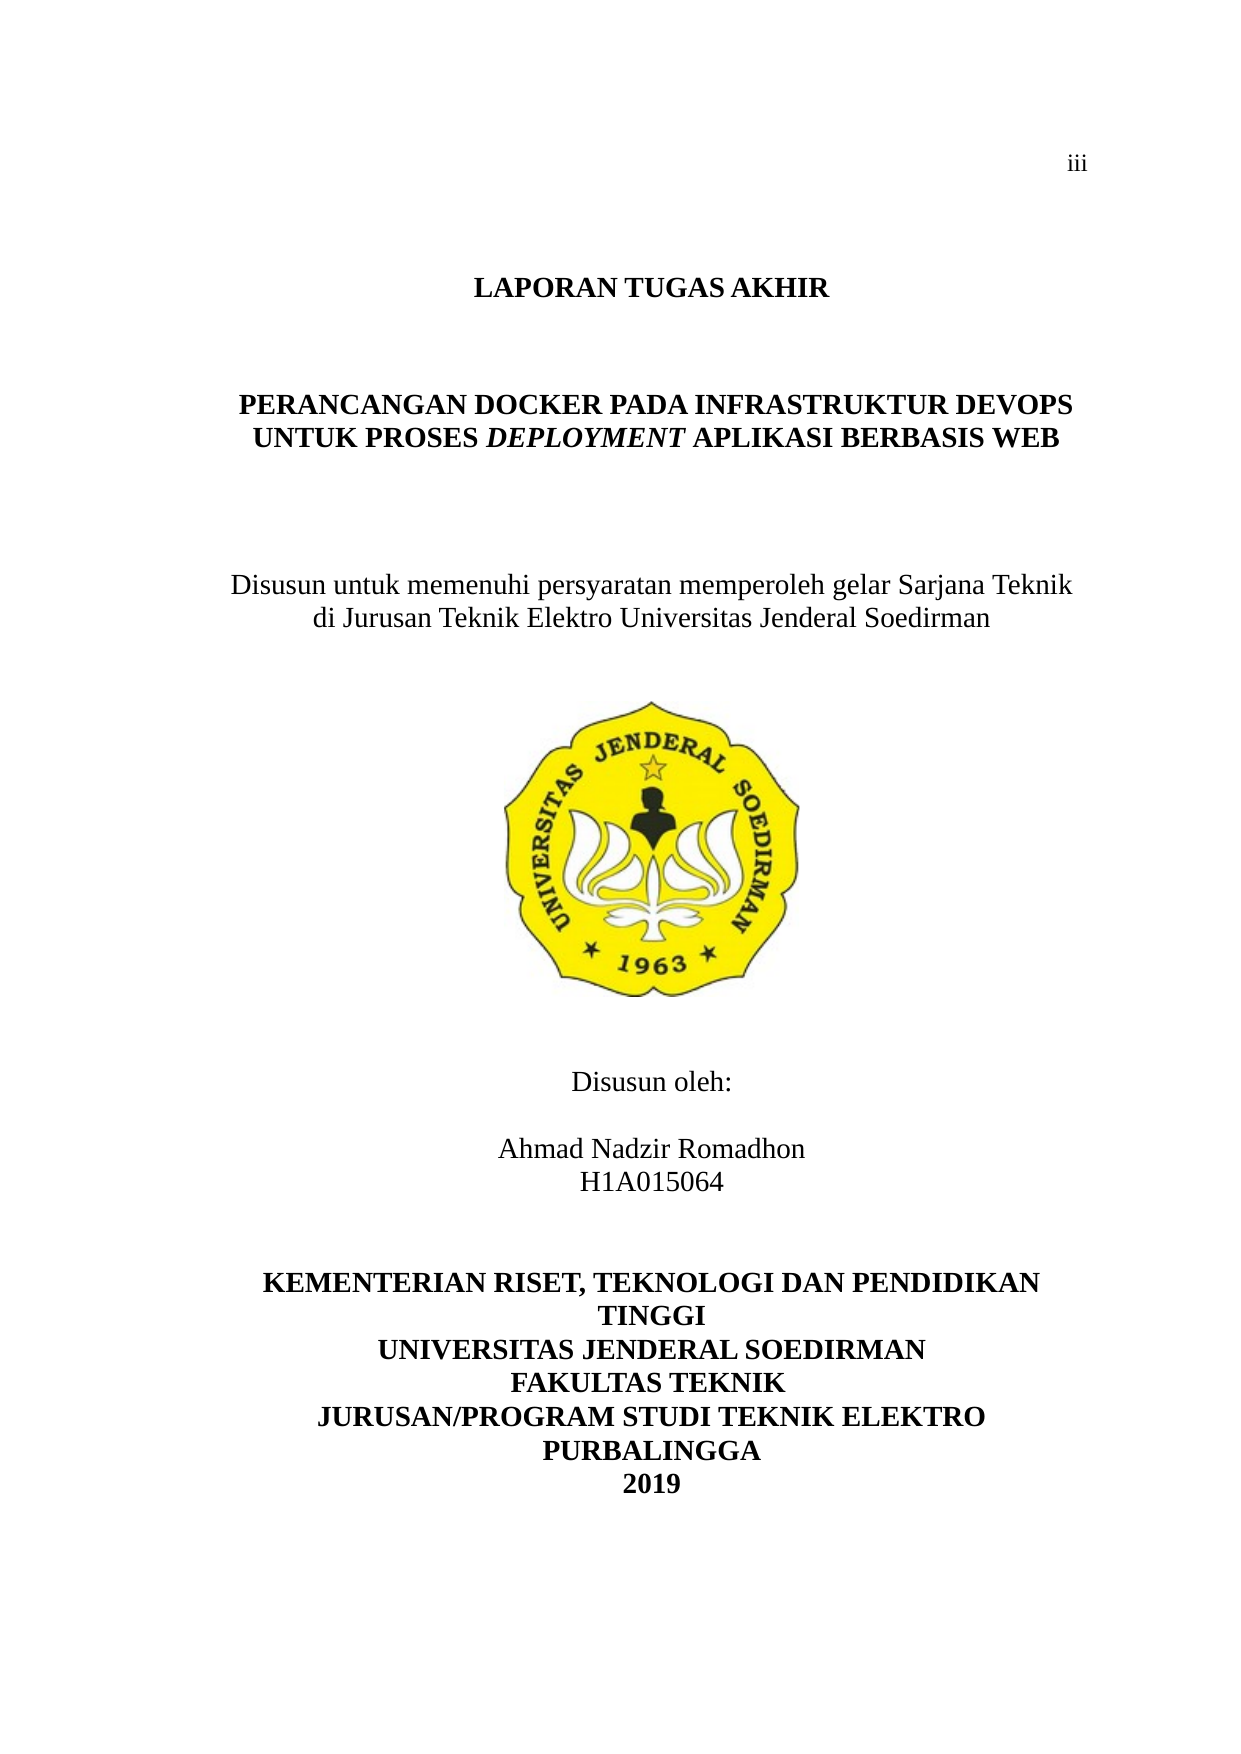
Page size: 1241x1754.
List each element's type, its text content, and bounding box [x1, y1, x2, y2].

subtitle 2019 [216, 1466, 1087, 1500]
subtitle LAPORAN TUGAS AKHIR [216, 270, 1087, 303]
subtitle Ahmad Nadzir Romadhon [216, 1131, 1087, 1164]
subtitle PURBALINGGA [216, 1433, 1087, 1466]
subtitle Disusun untuk memenuhi persyaratan memperoleh gelar Sarjana Teknik di Jurusan Teknik Elektro Universitas Jenderal Soedirman [216, 567, 1087, 634]
title PERANCANGAN DOCKER PADA INFRASTRUKTUR DEVOPS UNTUK PROSES DEPLOYMENT APLIKASI BERBASIS WEB [216, 387, 1097, 454]
picture [503, 701, 800, 997]
subtitle H1A015064 [216, 1164, 1087, 1198]
subtitle JURUSAN/PROGRAM STUDI TEKNIK ELEKTRO [216, 1399, 1087, 1433]
subtitle UNIVERSITAS JENDERAL SOEDIRMAN [216, 1332, 1087, 1366]
subtitle FAKULTAS TEKNIK [216, 1366, 1087, 1399]
subtitle KEMENTERIAN RISET, TEKNOLOGI DAN PENDIDIKAN TINGGI [216, 1265, 1087, 1332]
subtitle Disusun oleh: [216, 1064, 1087, 1097]
